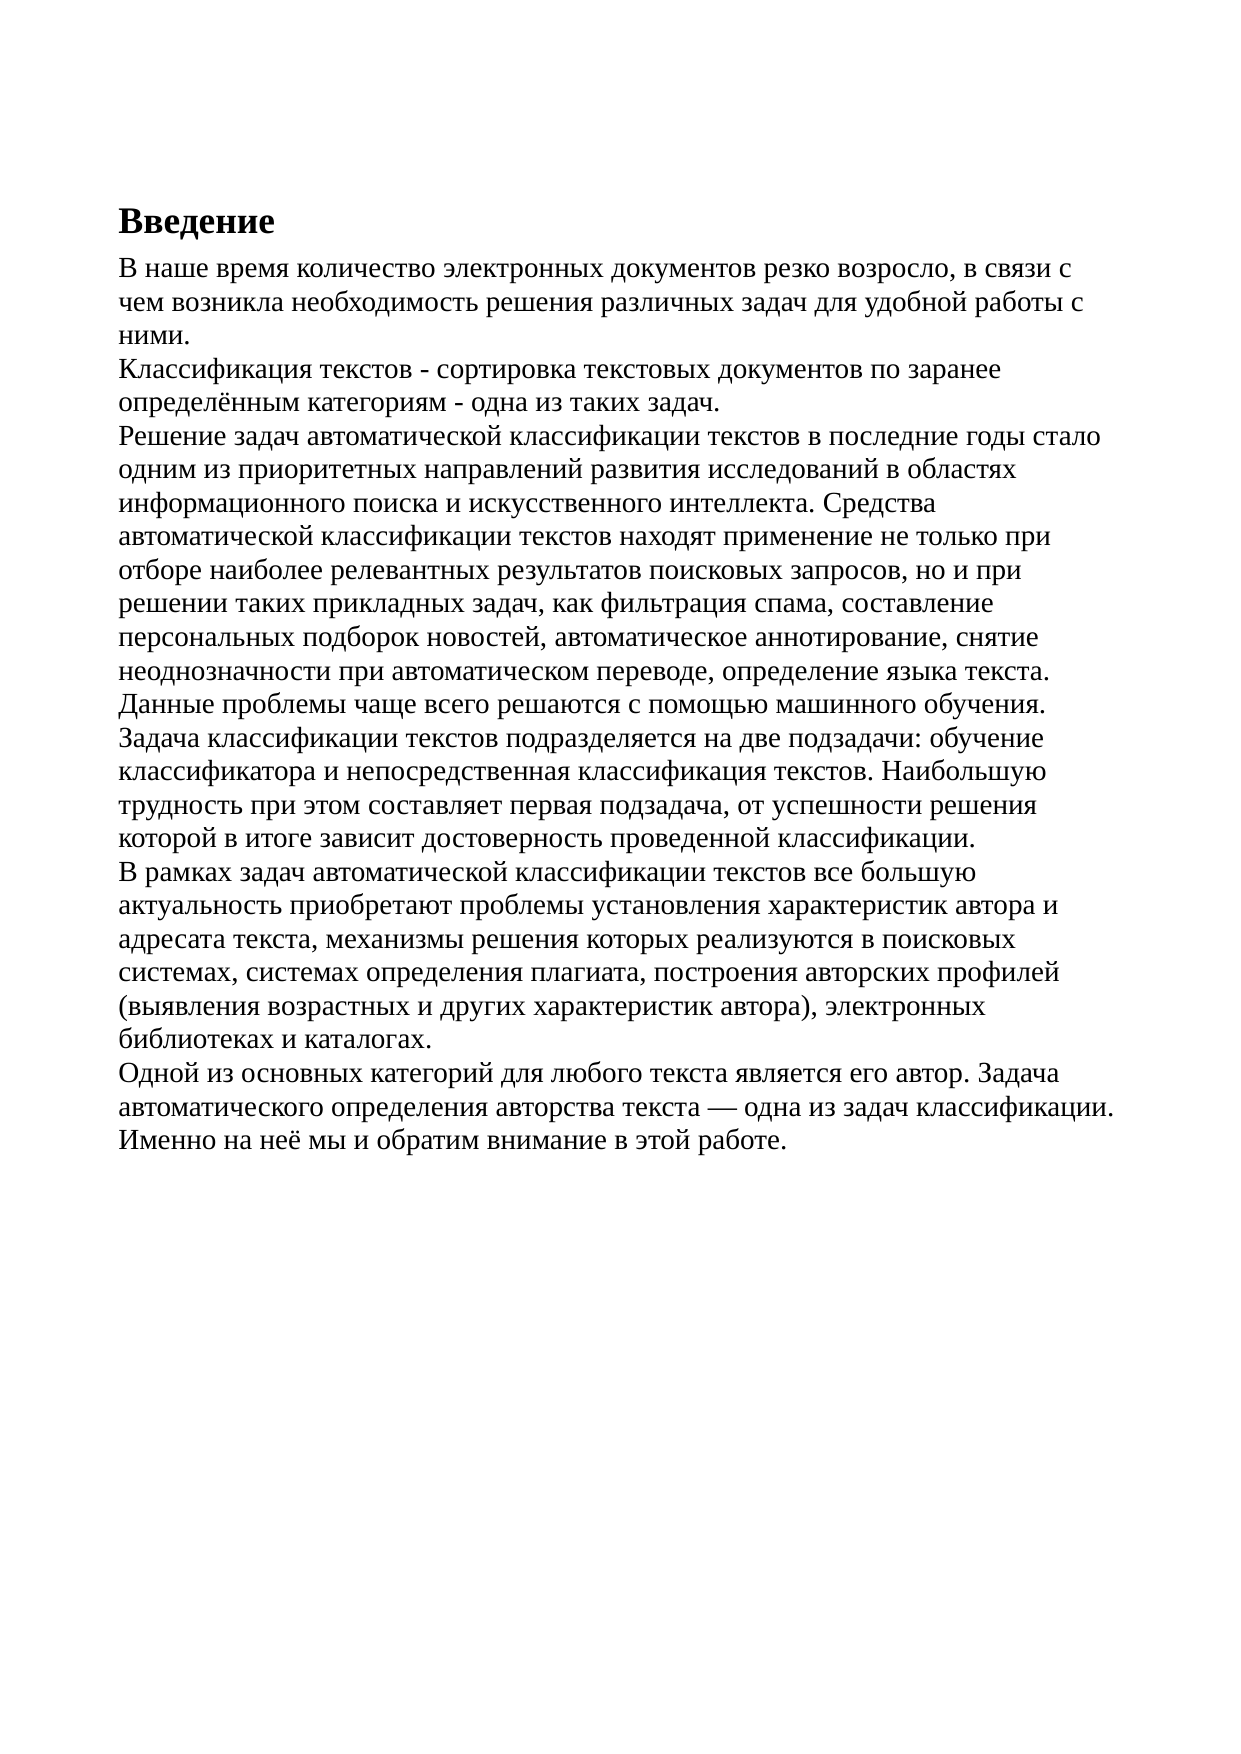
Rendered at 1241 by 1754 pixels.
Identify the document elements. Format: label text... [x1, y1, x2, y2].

text Данные проблемы чаще всего решаются с помощью машинного обучения. [118, 686, 1122, 720]
text Введение [118, 198, 1122, 242]
text Именно на неё мы и обратим внимание в этой работе. [118, 1122, 1122, 1156]
text Задача классификации текстов подразделяется на две подзадачи: обучение классификатора и непосредственная классификация текстов. Наибольшую трудность при этом составляет первая подзадача, от успешности решения которой в итоге зависит достоверность проведенной классификации. [118, 720, 1122, 854]
text В рамках задач автоматической классификации текстов все большую актуальность приобретают проблемы установления характеристик автора и адресата текста, механизмы решения которых реализуются в поисковых системах, системах определения плагиата, построения авторских профилей (выявления возрастных и других характеристик автора), электронных библиотеках и каталогах. [118, 854, 1122, 1055]
text Одной из основных категорий для любого текста является его автор. Задача автоматического определения авторства текста — одна из задач классификации. [118, 1055, 1122, 1122]
text В наше время количество электронных документов резко возросло, в связи с чем возникла необходимость решения различных задач для удобной работы с ними. [118, 250, 1122, 351]
text Классификация текстов - сортировка текстовых документов по заранее определённым категориям - одна из таких задач. [118, 351, 1122, 418]
text Решение задач автоматической классификации текстов в последние годы стало одним из приоритетных направлений развития исследований в областях информационного поиска и искусственного интеллекта. Средства автоматической классификации текстов находят применение не только при отборе наиболее релевантных результатов поисковых запросов, но и при решении таких прикладных задач, как фильтрация спама, составление персональных подборок новостей, автоматическое аннотирование, снятие неоднозначности при автоматическом переводе, определение языка текста. [118, 418, 1122, 686]
